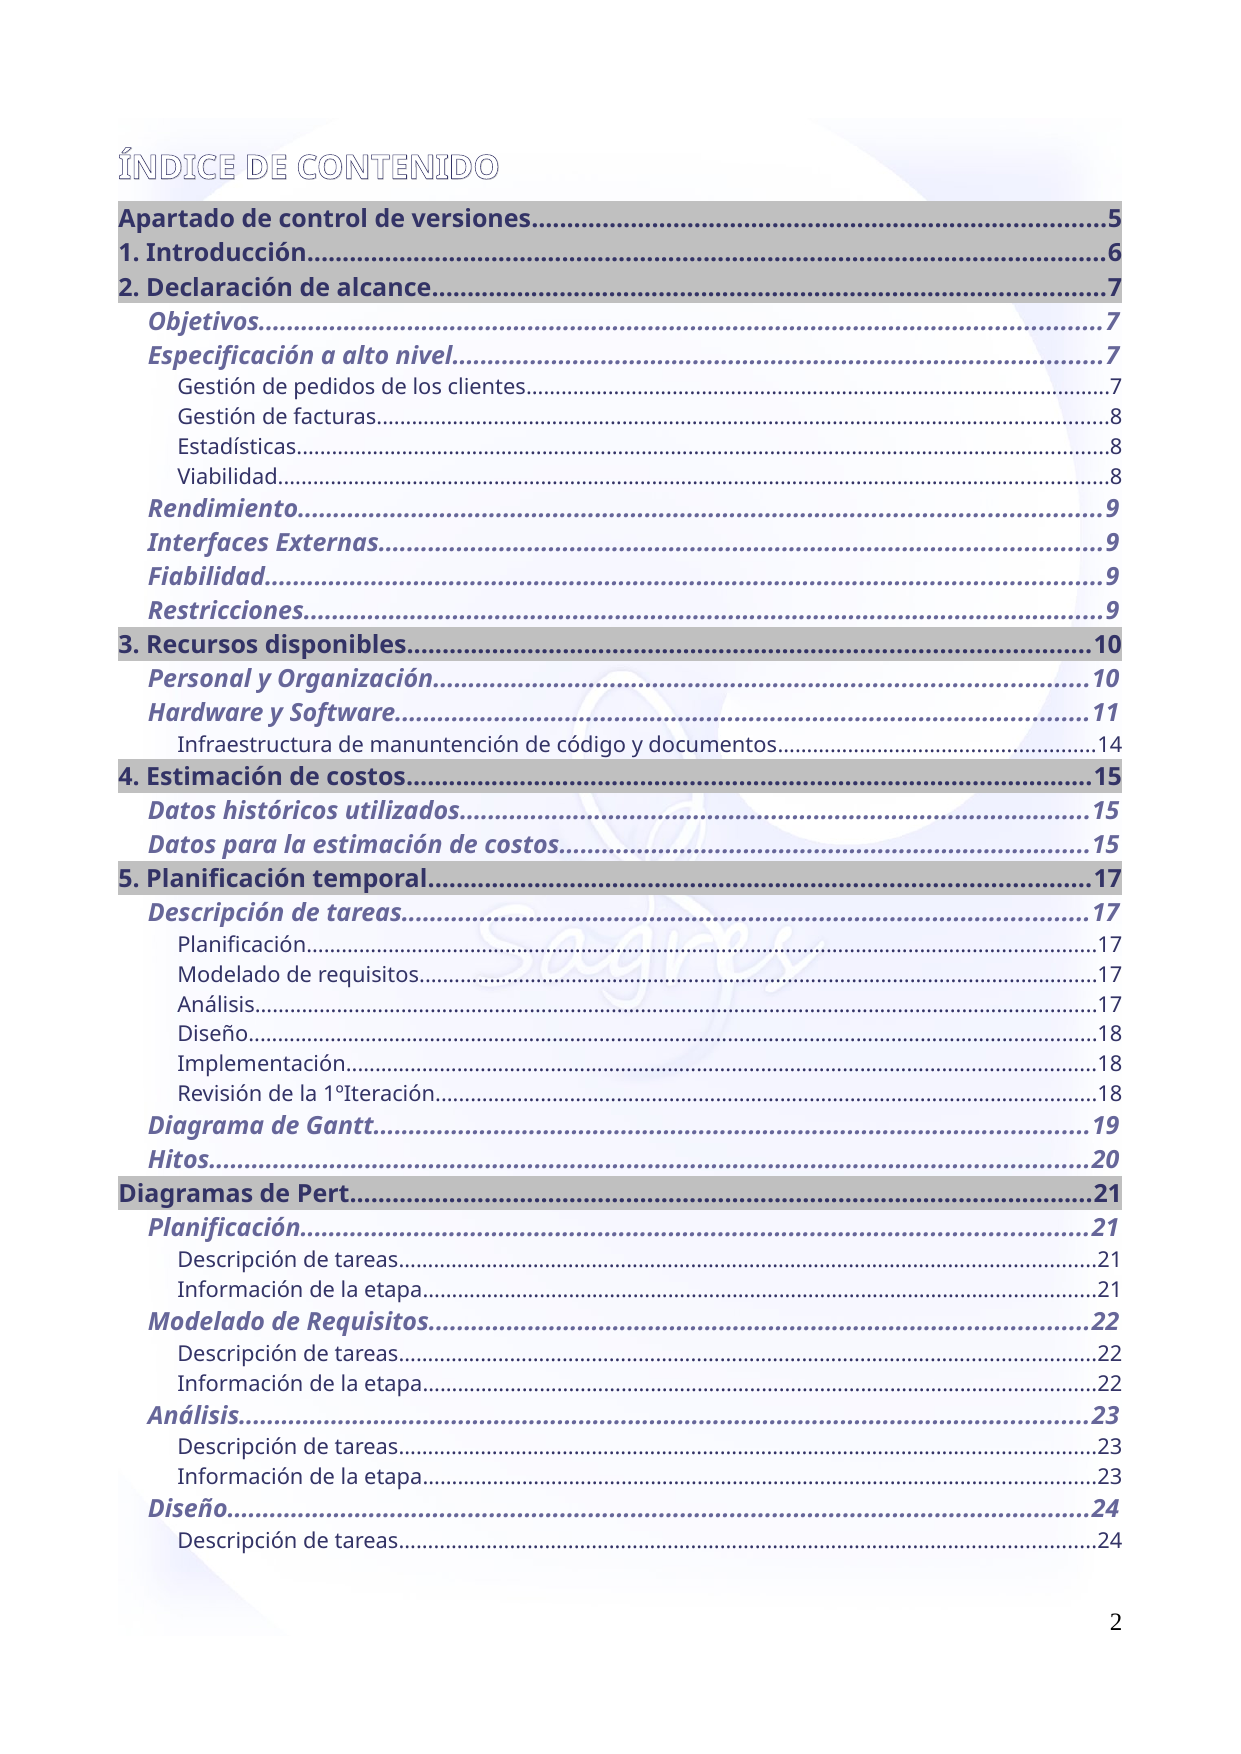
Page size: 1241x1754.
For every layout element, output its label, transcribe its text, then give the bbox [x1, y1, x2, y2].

text Hitos 20 [148, 1142, 1122, 1176]
text 3. Recursos disponibles 10 [118, 627, 1122, 661]
text Información de la etapa 22 [177, 1367, 1122, 1397]
picture [118, 661, 177, 759]
picture [118, 895, 177, 1176]
picture [118, 1210, 1122, 1636]
text Rendimiento 9 [148, 491, 1122, 524]
text Fiabilidad 9 [148, 559, 1122, 593]
text Gestión de facturas 8 [177, 401, 1122, 431]
text Análisis 23 [148, 1397, 1122, 1431]
text 2. Declaración de alcance 7 [118, 269, 1122, 303]
text Planificación 21 [148, 1210, 1122, 1244]
text Descripción de tareas 22 [177, 1338, 1122, 1367]
text Descripción de tareas 17 [148, 895, 1122, 929]
text Revisión de la 1ºIteración 18 [177, 1078, 1122, 1108]
text 1. Introducción 6 [118, 235, 1122, 269]
text Datos para la estimación de costos 15 [148, 827, 1122, 861]
text 5. Planificación temporal 17 [118, 861, 1122, 895]
text Viabilidad 8 [177, 461, 1122, 491]
text Descripción de tareas 23 [177, 1431, 1122, 1461]
text 4. Estimación de costos 15 [118, 759, 1122, 793]
picture [118, 793, 148, 861]
text Diagramas de Pert 21 [118, 1176, 1122, 1210]
text Estadísticas 8 [177, 431, 1122, 461]
text Apartado de control de versiones 5 [118, 201, 1122, 235]
text Especificación a alto nivel 7 [148, 337, 1122, 371]
text Gestión de pedidos de los clientes 7 [177, 371, 1122, 401]
text Modelado de requisitos 17 [177, 959, 1122, 989]
subtitle Índice de contenido [118, 143, 1122, 188]
text Planificación 17 [177, 929, 1122, 959]
text Objetivos 7 [148, 303, 1122, 337]
text Diseño 18 [177, 1018, 1122, 1048]
text Implementación 18 [177, 1048, 1122, 1078]
text Restricciones 9 [148, 593, 1122, 627]
text Personal y Organización 10 [148, 661, 1122, 695]
text Información de la etapa 23 [177, 1461, 1122, 1491]
text Infraestructura de manuntención de código y documentos 14 [177, 729, 1122, 759]
text Diagrama de Gantt 19 [148, 1108, 1122, 1142]
text Análisis 17 [177, 989, 1122, 1018]
text Interfaces Externas 9 [148, 524, 1122, 559]
text Información de la etapa 21 [177, 1274, 1122, 1304]
text Datos históricos utilizados 15 [148, 793, 1122, 827]
text Descripción de tareas 21 [177, 1244, 1122, 1274]
picture [118, 303, 177, 627]
picture [118, 188, 1122, 201]
text Hardware y Software 11 [148, 695, 1122, 729]
text Diseño 24 [148, 1491, 1122, 1525]
text Descripción de tareas 24 [177, 1525, 1122, 1555]
picture [118, 118, 1122, 143]
text Modelado de Requisitos 22 [148, 1304, 1122, 1338]
